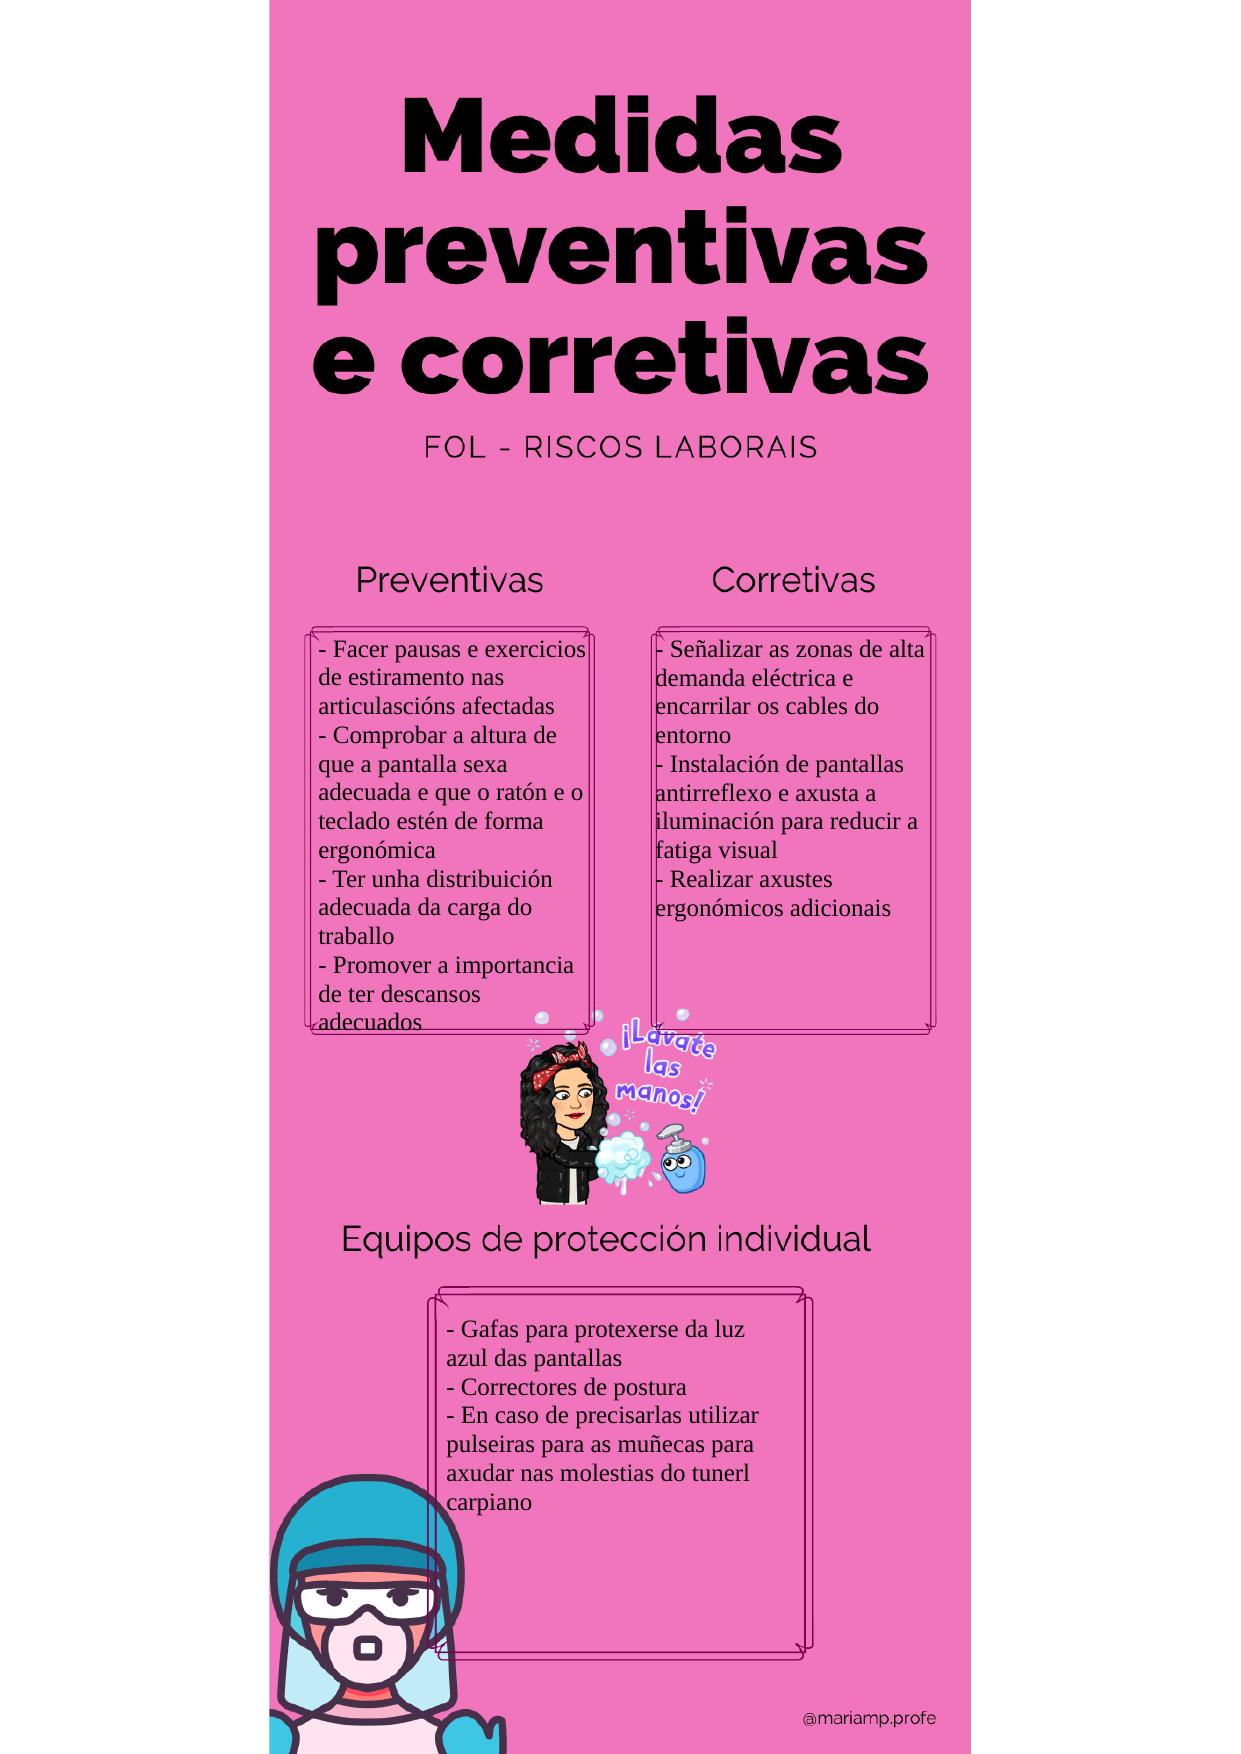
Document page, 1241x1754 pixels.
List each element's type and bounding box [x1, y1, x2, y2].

picture [269, 0, 971, 1754]
